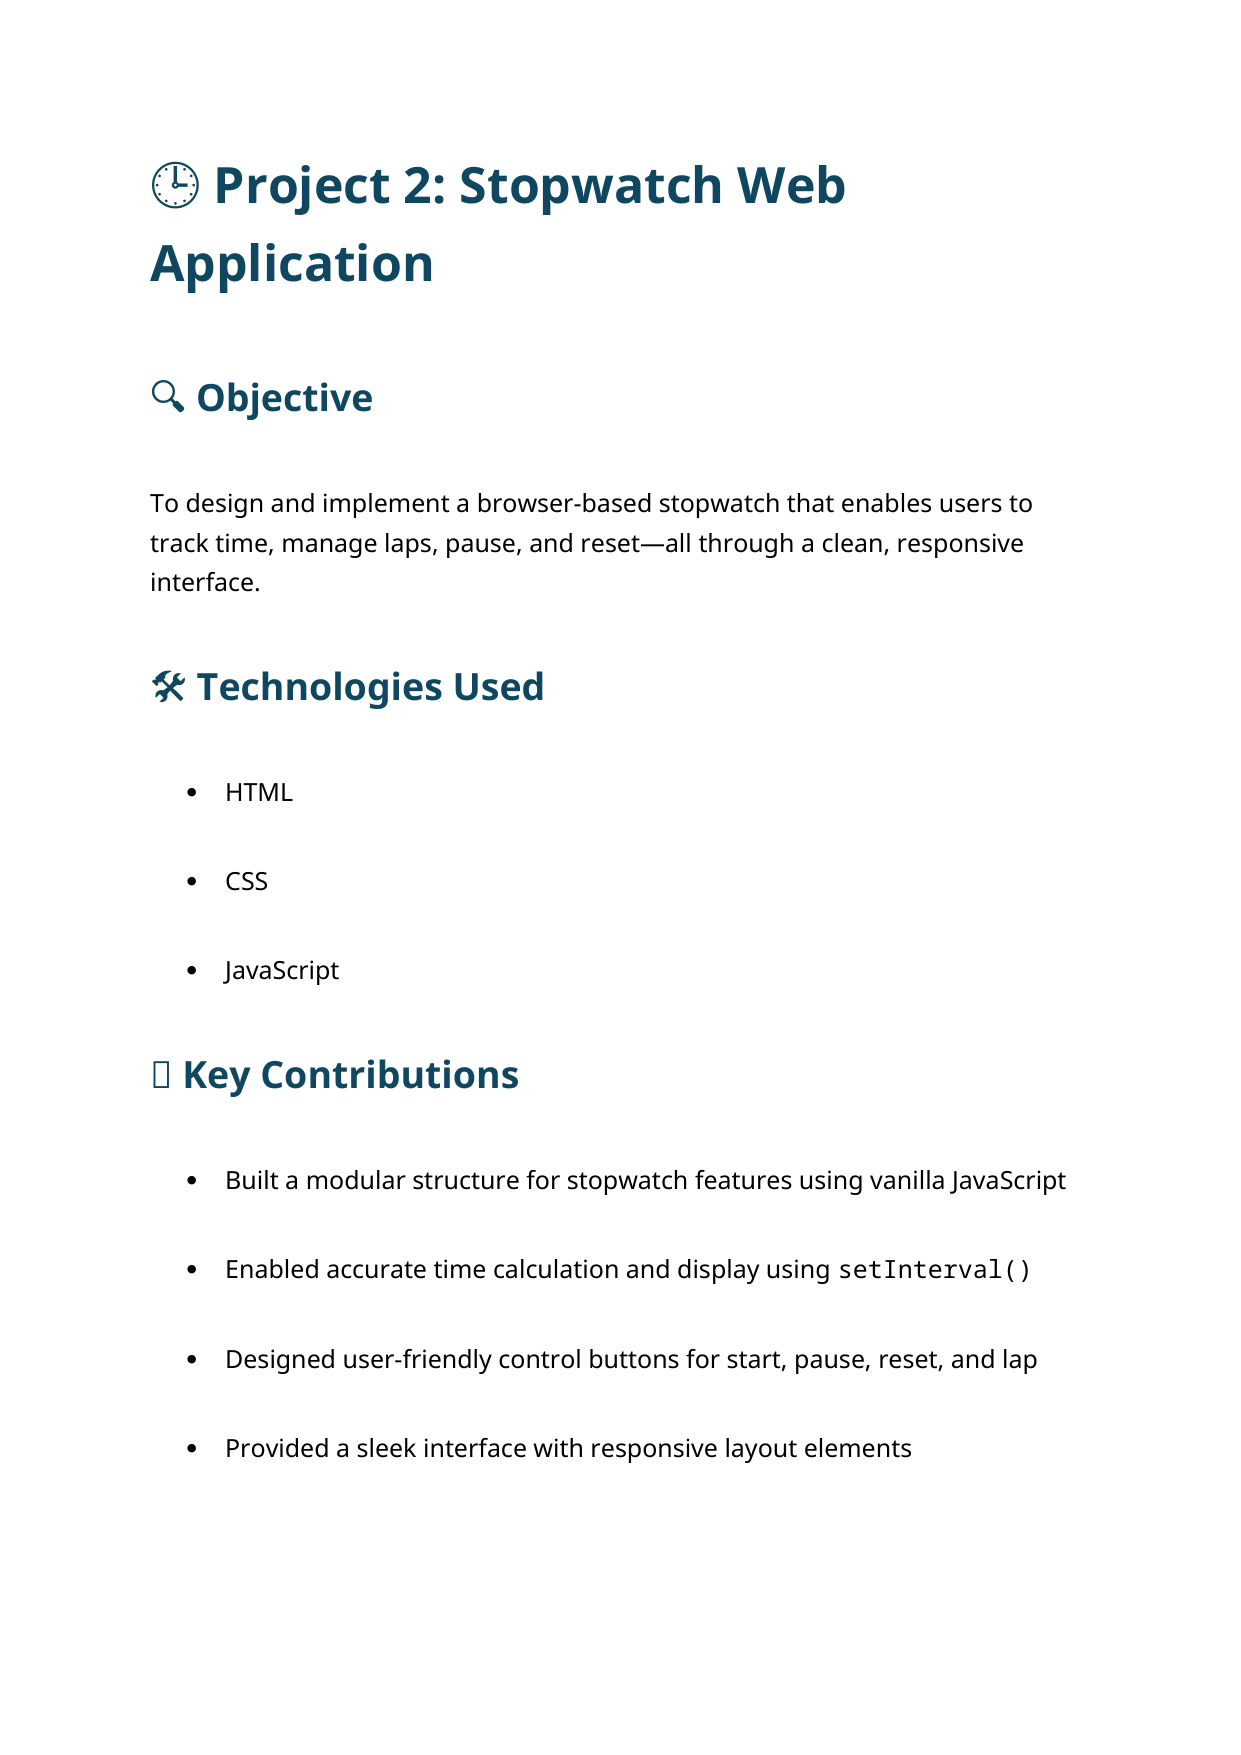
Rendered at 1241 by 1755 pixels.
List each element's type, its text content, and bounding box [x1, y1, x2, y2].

list Enabled accurate time calculation and display using setInterval() [187, 1252, 1090, 1286]
list CSS [187, 864, 1090, 898]
list HTML [187, 774, 1090, 809]
list Designed user-friendly control buttons for start, pause, reset, and lap [187, 1341, 1090, 1375]
list JavaScript [187, 953, 1090, 987]
list Provided a sleek interface with responsive layout elements [187, 1431, 1090, 1464]
subtitle 🕒 Project 2: Stopwatch Web Application [150, 150, 1090, 296]
subtitle 💡 Key Contributions [150, 1048, 1090, 1099]
subtitle 🔍 Objective [150, 371, 1090, 422]
text To design and implement a browser-based stopwatch that enables users to track time, manage laps, pause, and reset—all through a clean, responsive interface. [150, 486, 1090, 598]
list Built a modular structure for stopwatch features using vanilla JavaScript [187, 1163, 1090, 1197]
subtitle 🛠 Technologies Used [150, 660, 1090, 711]
